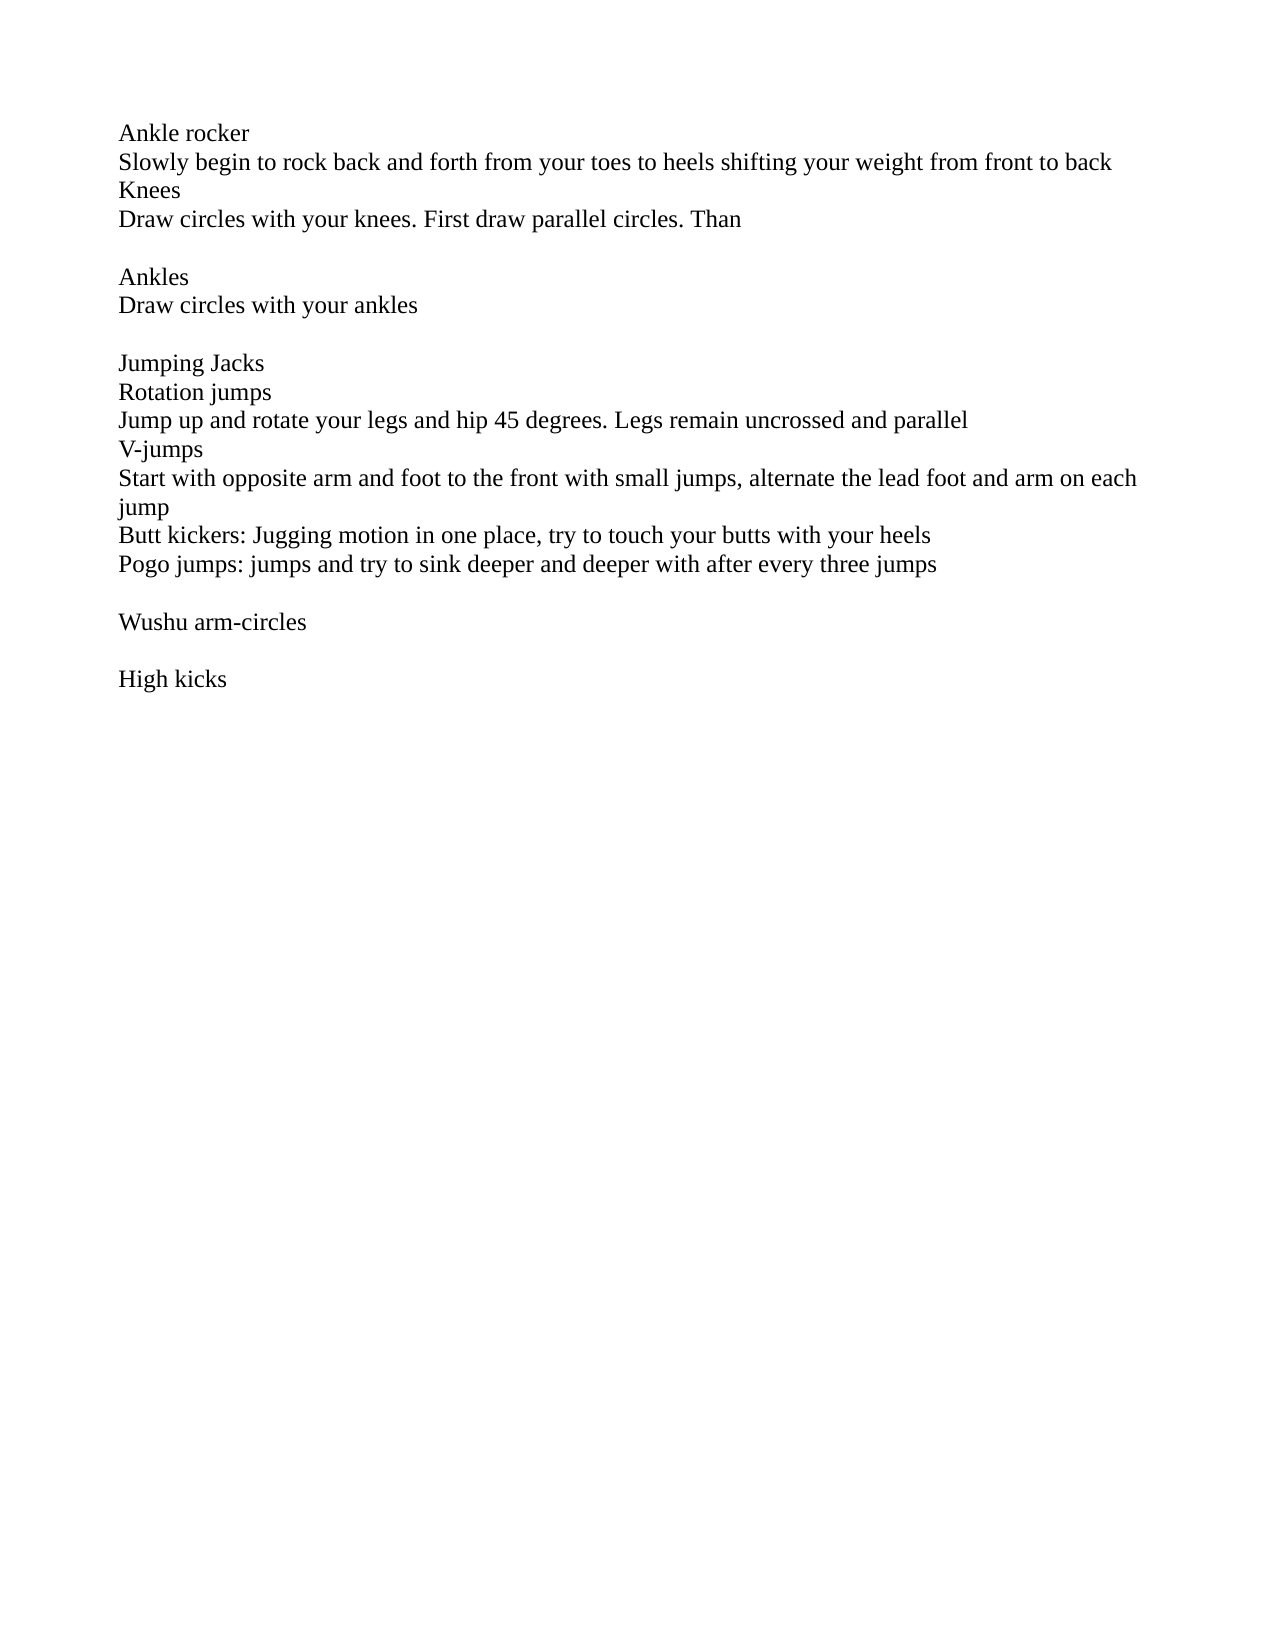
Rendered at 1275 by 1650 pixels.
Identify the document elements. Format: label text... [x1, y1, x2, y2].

text Butt kickers: Jugging motion in one place, try to touch your butts with your heels [118, 521, 1157, 549]
text Wushu arm-circles [118, 607, 1157, 636]
text Ankles [118, 262, 1157, 291]
text Rotation jumps [118, 377, 1157, 406]
text Jump up and rotate your legs and hip 45 degrees. Legs remain uncrossed and parallel [118, 406, 1157, 434]
text V-jumps [118, 434, 1157, 463]
text Draw circles with your ankles [118, 291, 1157, 319]
text Draw circles with your knees. First draw parallel circles. Than [118, 204, 1157, 233]
text High kicks [118, 664, 1157, 693]
text Pogo jumps: jumps and try to sink deeper and deeper with after every three jumps [118, 549, 1157, 578]
text Knees [118, 176, 1157, 204]
text Start with opposite arm and foot to the front with small jumps, alternate the lead foot and arm on each jump [118, 463, 1157, 521]
text Ankle rocker [118, 118, 1157, 147]
text Jumping Jacks [118, 348, 1157, 377]
text Slowly begin to rock back and forth from your toes to heels shifting your weight from front to back [118, 147, 1157, 176]
